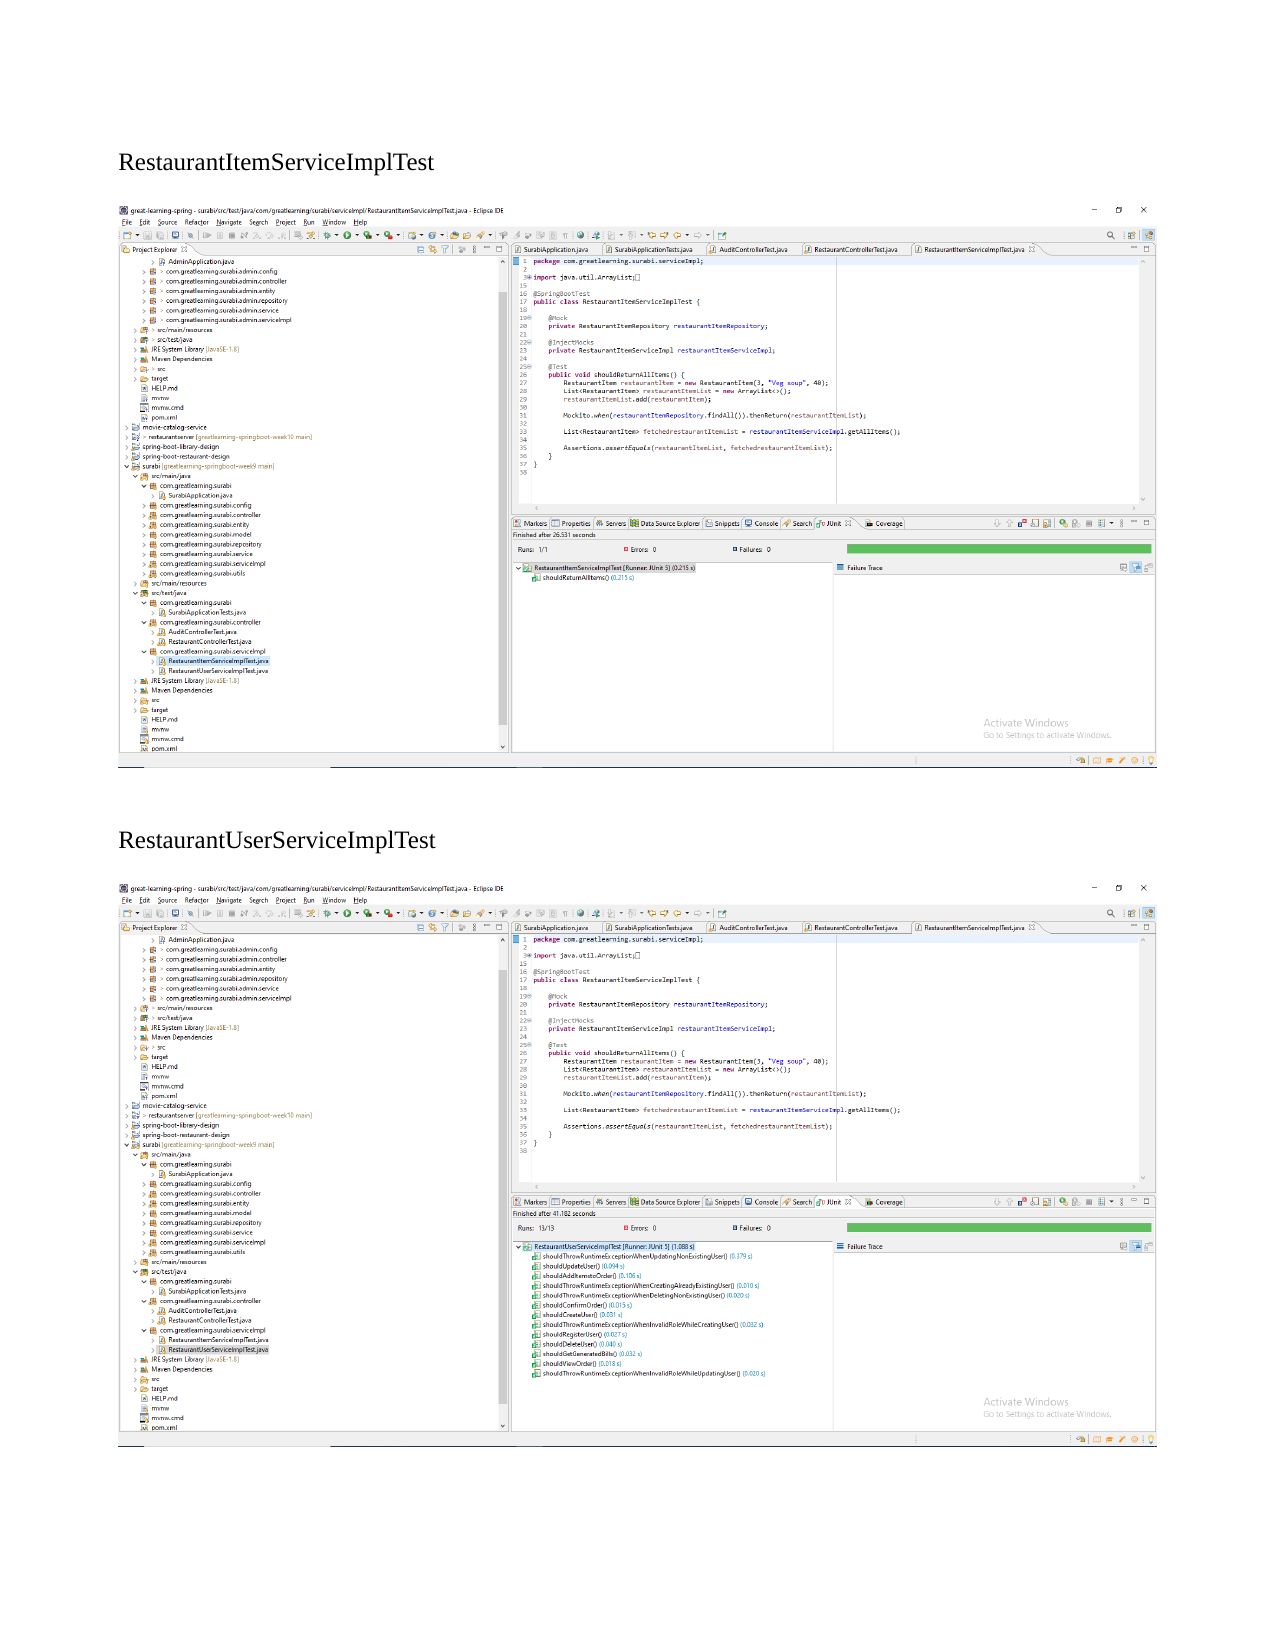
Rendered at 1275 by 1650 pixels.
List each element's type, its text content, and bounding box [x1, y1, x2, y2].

picture [118, 883, 1157, 1447]
text RestaurantItemServiceImplTest [118, 147, 1157, 176]
text RestaurantUserServiceImplTest [118, 826, 1157, 854]
picture [118, 204, 1157, 768]
